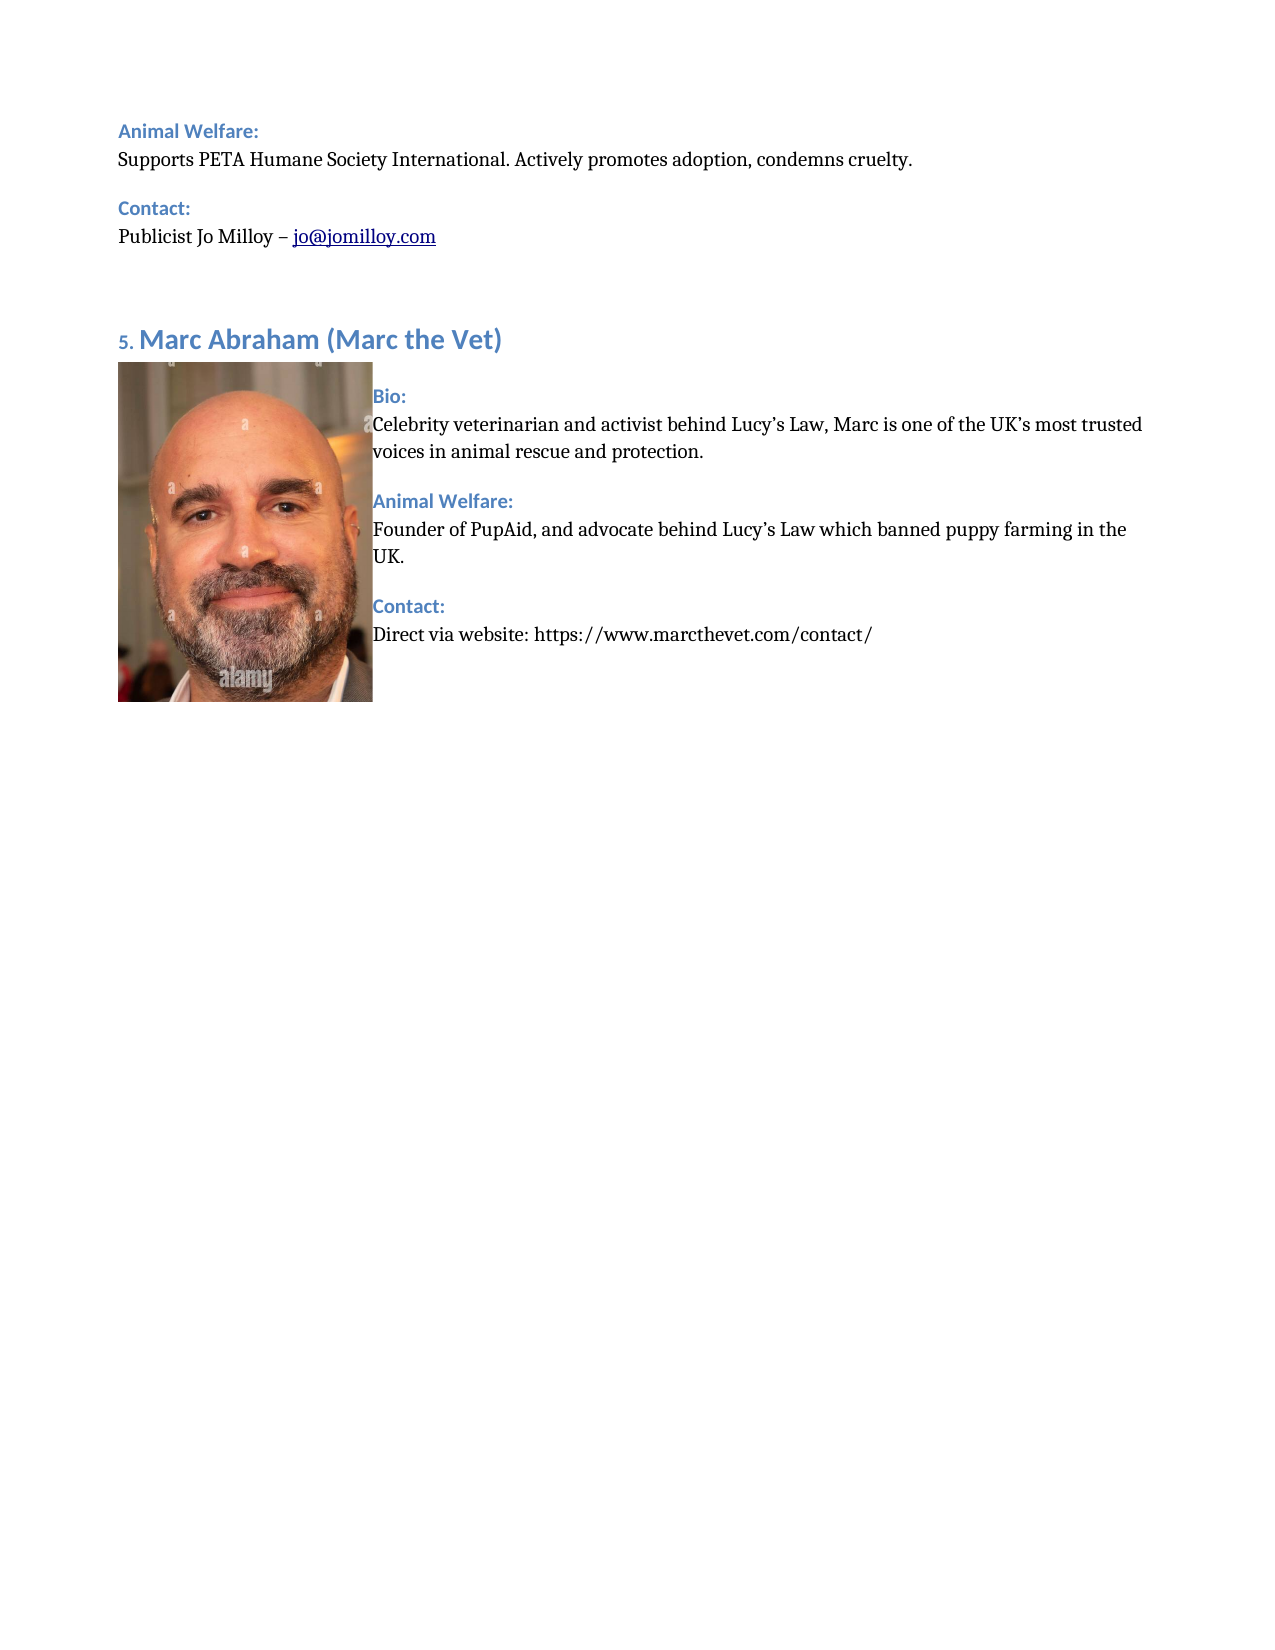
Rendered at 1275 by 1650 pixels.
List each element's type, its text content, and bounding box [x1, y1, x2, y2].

subtitle Animal Welfare: [373, 488, 1157, 514]
subtitle Contact: [118, 196, 1157, 221]
subtitle Contact: [373, 593, 1157, 619]
subtitle Animal Welfare: [118, 118, 1157, 143]
text Direct via website: https://www.marcthevet.com/contact/ [373, 622, 1157, 646]
text Supports PETA Humane Society International. Actively promotes adoption, condemns cruelty. [118, 147, 1157, 171]
text Celebrity veterinarian and activist behind Lucy’s Law, Marc is one of the UK’s most trusted voices in animal rescue and protection. [373, 412, 1157, 464]
picture [118, 362, 373, 702]
subtitle Bio: [373, 383, 1157, 409]
text Publicist Jo Milloy – jo@jomilloy.com [118, 225, 1157, 249]
subtitle 5. Marc Abraham (Marc the Vet) [118, 321, 1157, 357]
text Founder of PupAid, and advocate behind Lucy’s Law which banned puppy farming in the UK. [373, 517, 1157, 569]
